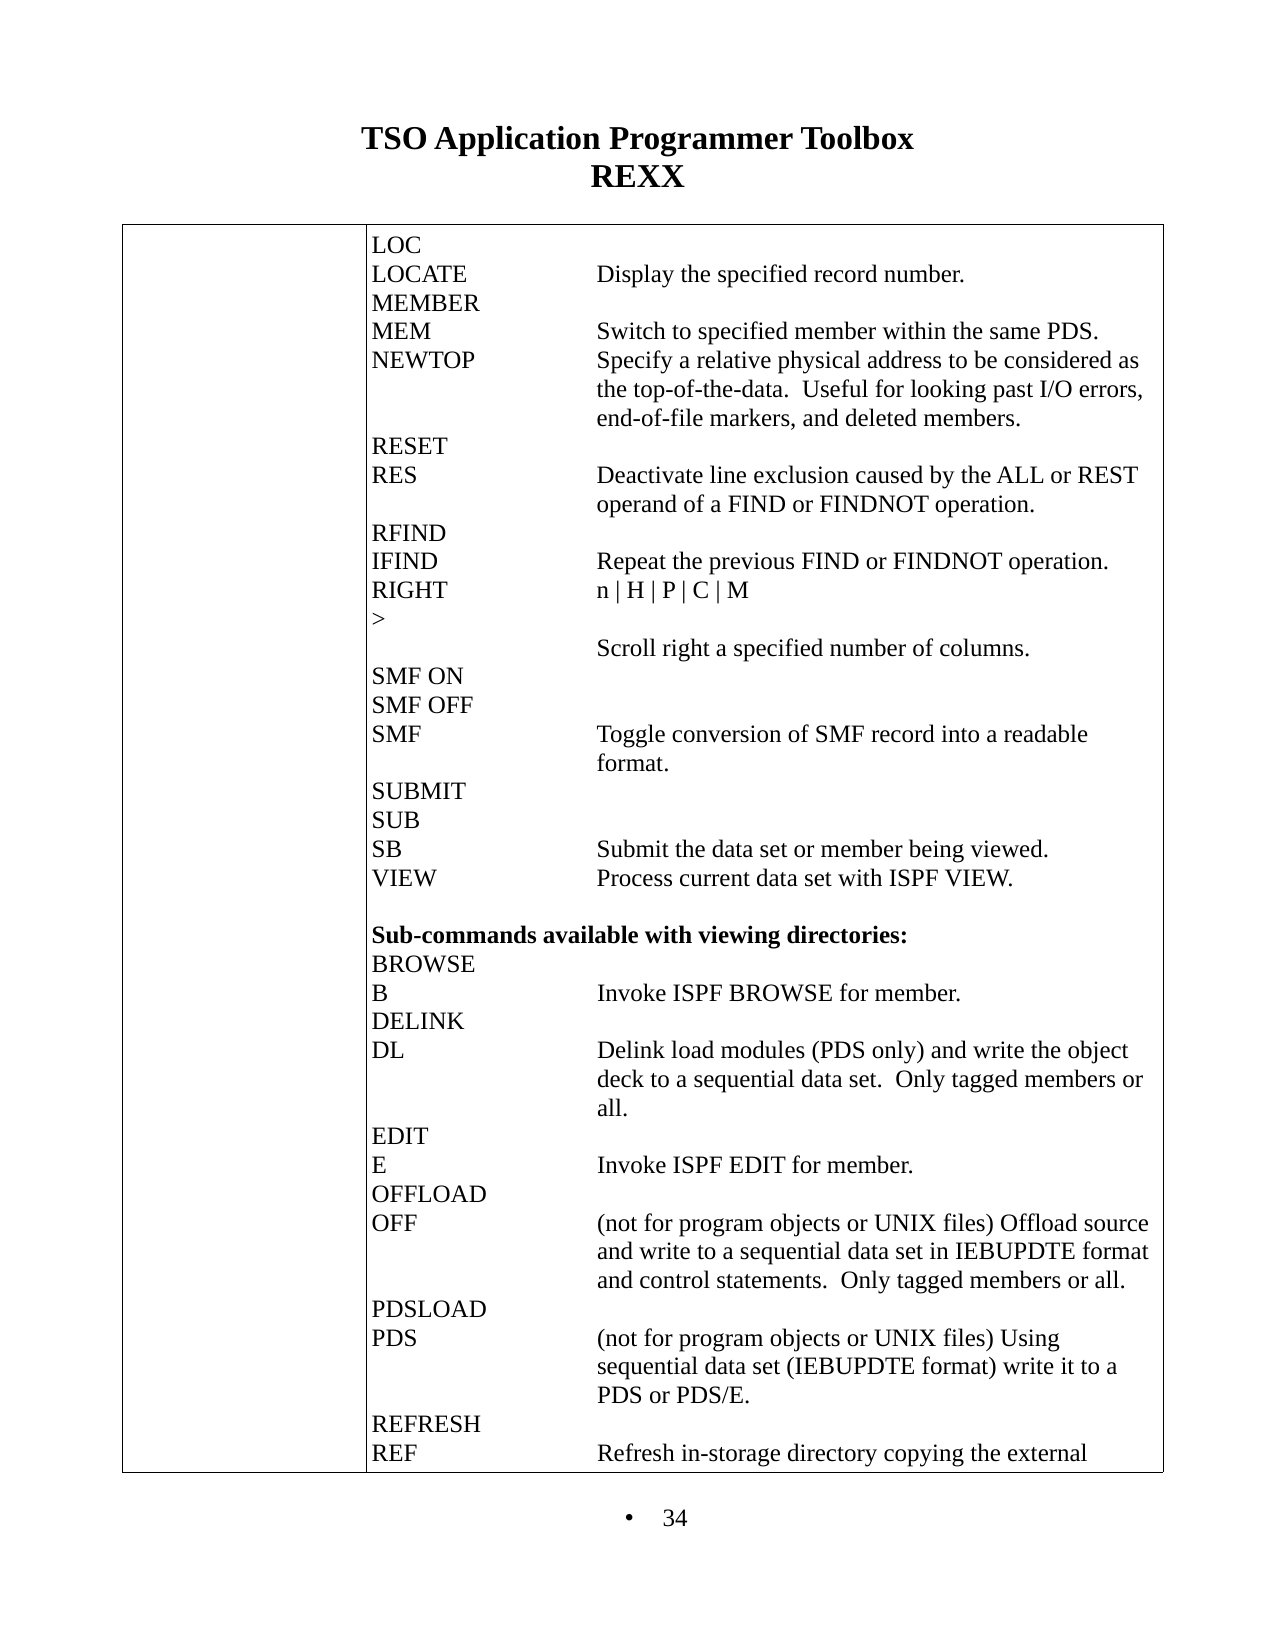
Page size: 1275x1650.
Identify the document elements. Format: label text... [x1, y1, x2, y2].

table_cell REFRESH REF [371, 1409, 597, 1466]
table_cell RIGHT > [371, 575, 596, 661]
table_cell Delink load modules (PDS only) and write the object deck to a sequential data set. Only tagged members or all. [597, 1006, 1151, 1121]
table_header Invoke ISPF BROWSE for member. [597, 949, 1151, 1006]
table_cell RESET RES [371, 431, 596, 518]
table_cell Toggle conversion of SMF record into a readable format. [596, 661, 1152, 776]
table_cell Submit the data set or member being viewed. [596, 776, 1152, 863]
table_cell Process current data set with ISPF VIEW. [596, 863, 1152, 891]
table_cell (not for program objects or UNIX files) Offload source and write to a sequential data set in IEBUPDTE format and control statements. Only tagged members or all. [597, 1179, 1151, 1294]
table_cell MEMBER MEM [371, 288, 596, 345]
table_cell Specify a relative physical address to be considered as the top-of-the-data. Useful for looking past I/O errors, end-of-file markers, and deleted members. [596, 345, 1152, 431]
table_cell PDSLOAD PDS [371, 1294, 597, 1409]
table_cell NEWTOP [371, 345, 596, 431]
table_cell EDIT E [371, 1121, 597, 1179]
table_cell Display the specified record number. [596, 230, 1152, 288]
table_cell Refresh in-storage directory copying the external [597, 1409, 1151, 1466]
table_cell dsname | ‘ACTIVE’ | ddname FILE | /pathname Operands: Volume(volid) Unit(unitaddr) Quick DATA – control data is displayed rather than interpreted VSAM component – show physical record VSAM KSDS cluster – access records in RBA order PDS – access the directory instead of the member RECFM=F – access is slower SUBSYSTEM – if the data set has members but the subsystem does not support partitioned access PCX, BMP, and GIF file types – display data and bypass rendering of picture GEN – display member list of a version 2 PDS/E with all generations Top(‘rel-addr’) Subsys(‘subsys’) - 1 to 4 character subsystem name XISPMODE – only affects processing in an ISPF environment TSO command (REVIEW CBT file#134) used to display/view a data set or UNIX entity. ISPF version is invoked by entering TSO RFE to present a ISPF panel. PF keys: Sub-commands available in all display modes: Sub-commands available when viewing file data: Sub-commands available with viewing directories: Selection codes for use on the directory display: Sub-commands available when editing file data: Sub-commands available when viewing virtual storage: [367, 225, 1163, 1472]
table_cell SUBMIT SUB SB [371, 776, 596, 863]
table_cell SMF ON SMF OFF SMF [371, 661, 596, 776]
table_cell [123, 225, 366, 1472]
table_cell VIEW [371, 863, 596, 891]
table_cell Deactivate line exclusion caused by the ALL or REST operand of a FIND or FINDNOT operation. [596, 431, 1152, 518]
table_cell Switch to specified member within the same PDS. [596, 288, 1152, 345]
table_cell n | H | P | C | M Scroll right a specified number of columns. [596, 575, 1152, 661]
table_cell Repeat the previous FIND or FINDNOT operation. [596, 518, 1152, 575]
table_cell LOC LOCATE [371, 230, 596, 288]
table_cell Invoke ISPF EDIT for member. [597, 1121, 1151, 1179]
table_header BROWSE B [371, 949, 597, 1006]
table_cell DELINK DL [371, 1006, 597, 1121]
table_cell RFIND IFIND [371, 518, 596, 575]
table_cell OFFLOAD OFF [371, 1179, 597, 1294]
table_cell (not for program objects or UNIX files) Using sequential data set (IEBUPDTE format) write it to a PDS or PDS/E. [597, 1294, 1151, 1409]
